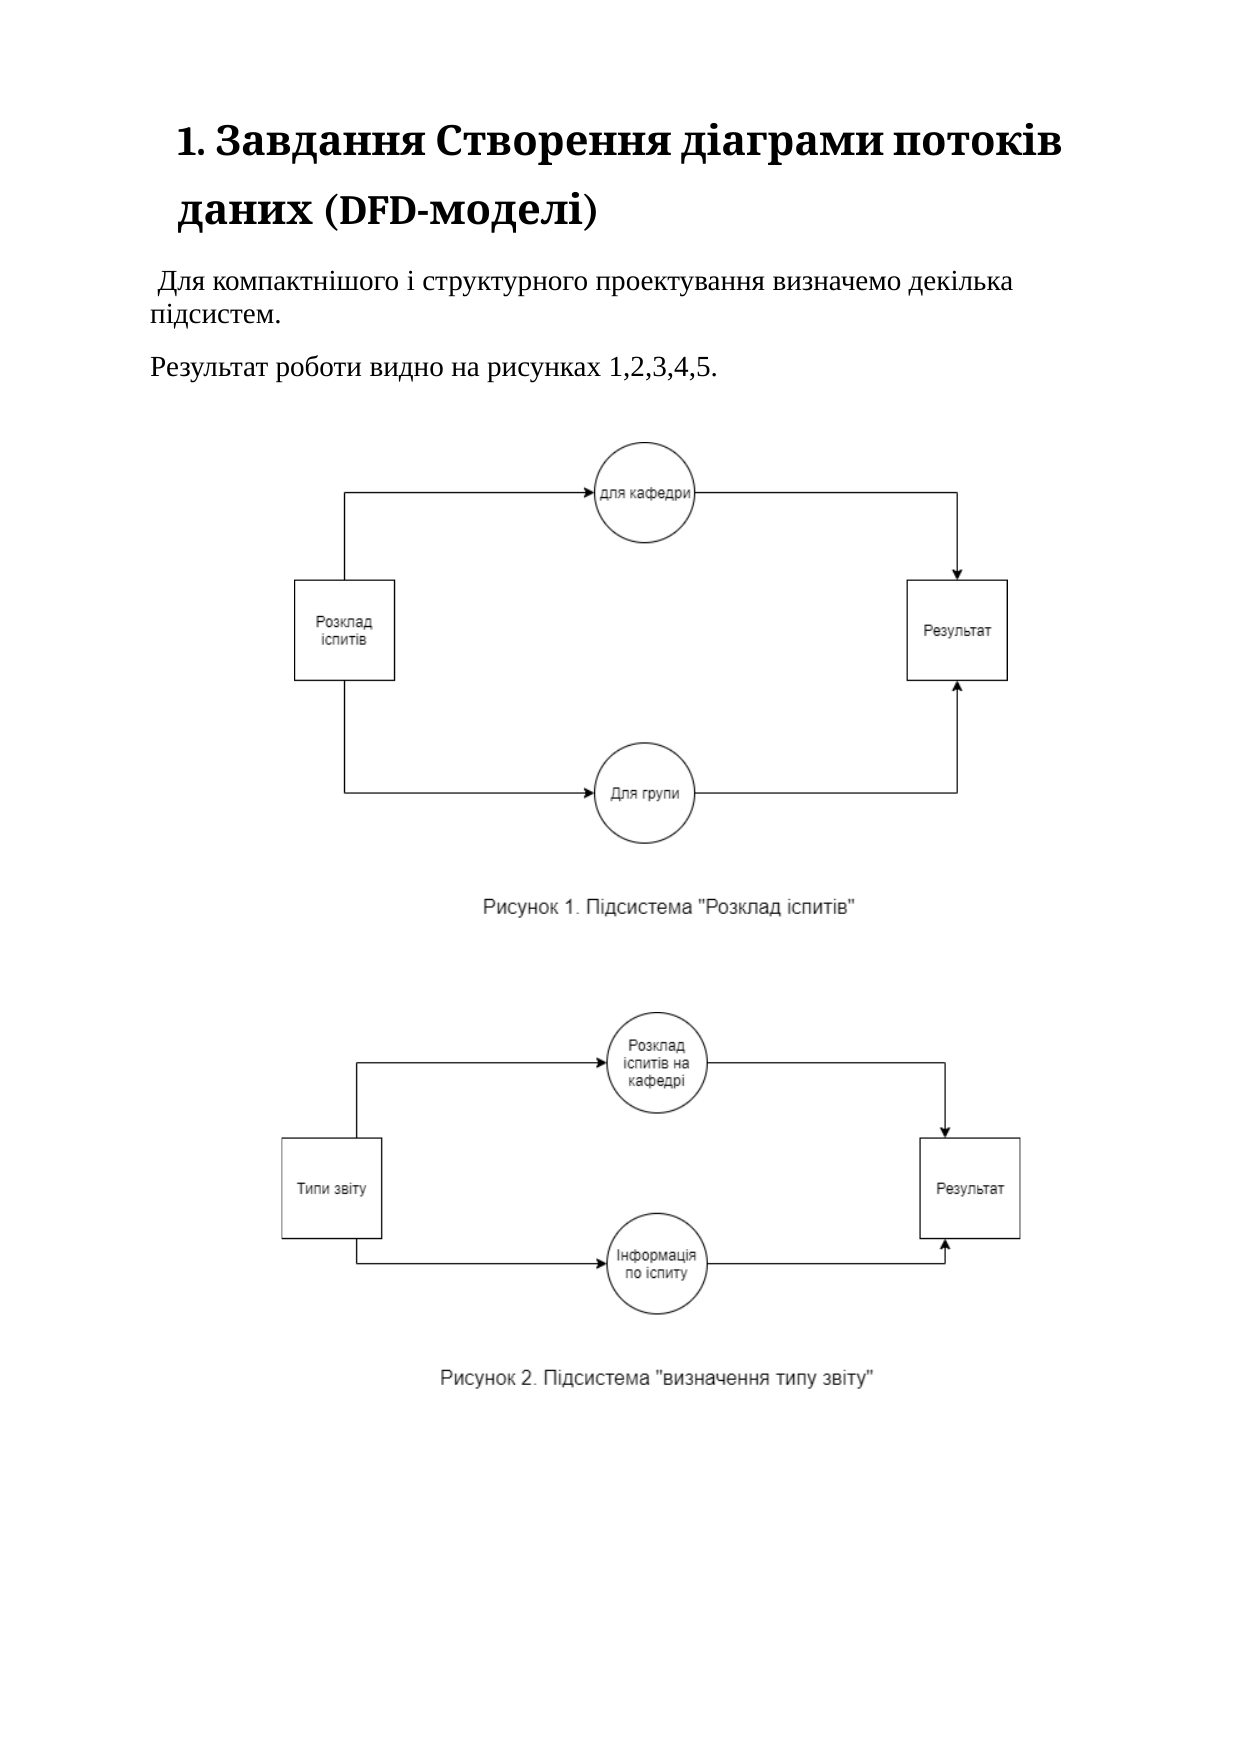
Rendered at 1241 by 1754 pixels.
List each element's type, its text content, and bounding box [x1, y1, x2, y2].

picture [281, 1012, 1021, 1390]
text Результат роботи видно на рисунках 1,2,3,4,5. [150, 349, 1152, 383]
text Для компактнішого і структурного проектування визначемо декілька підсистем. [150, 263, 1152, 330]
picture [294, 442, 1008, 919]
text 1. Завдання Створення діаграми потоків даних (DFD-моделі) [177, 118, 1069, 235]
